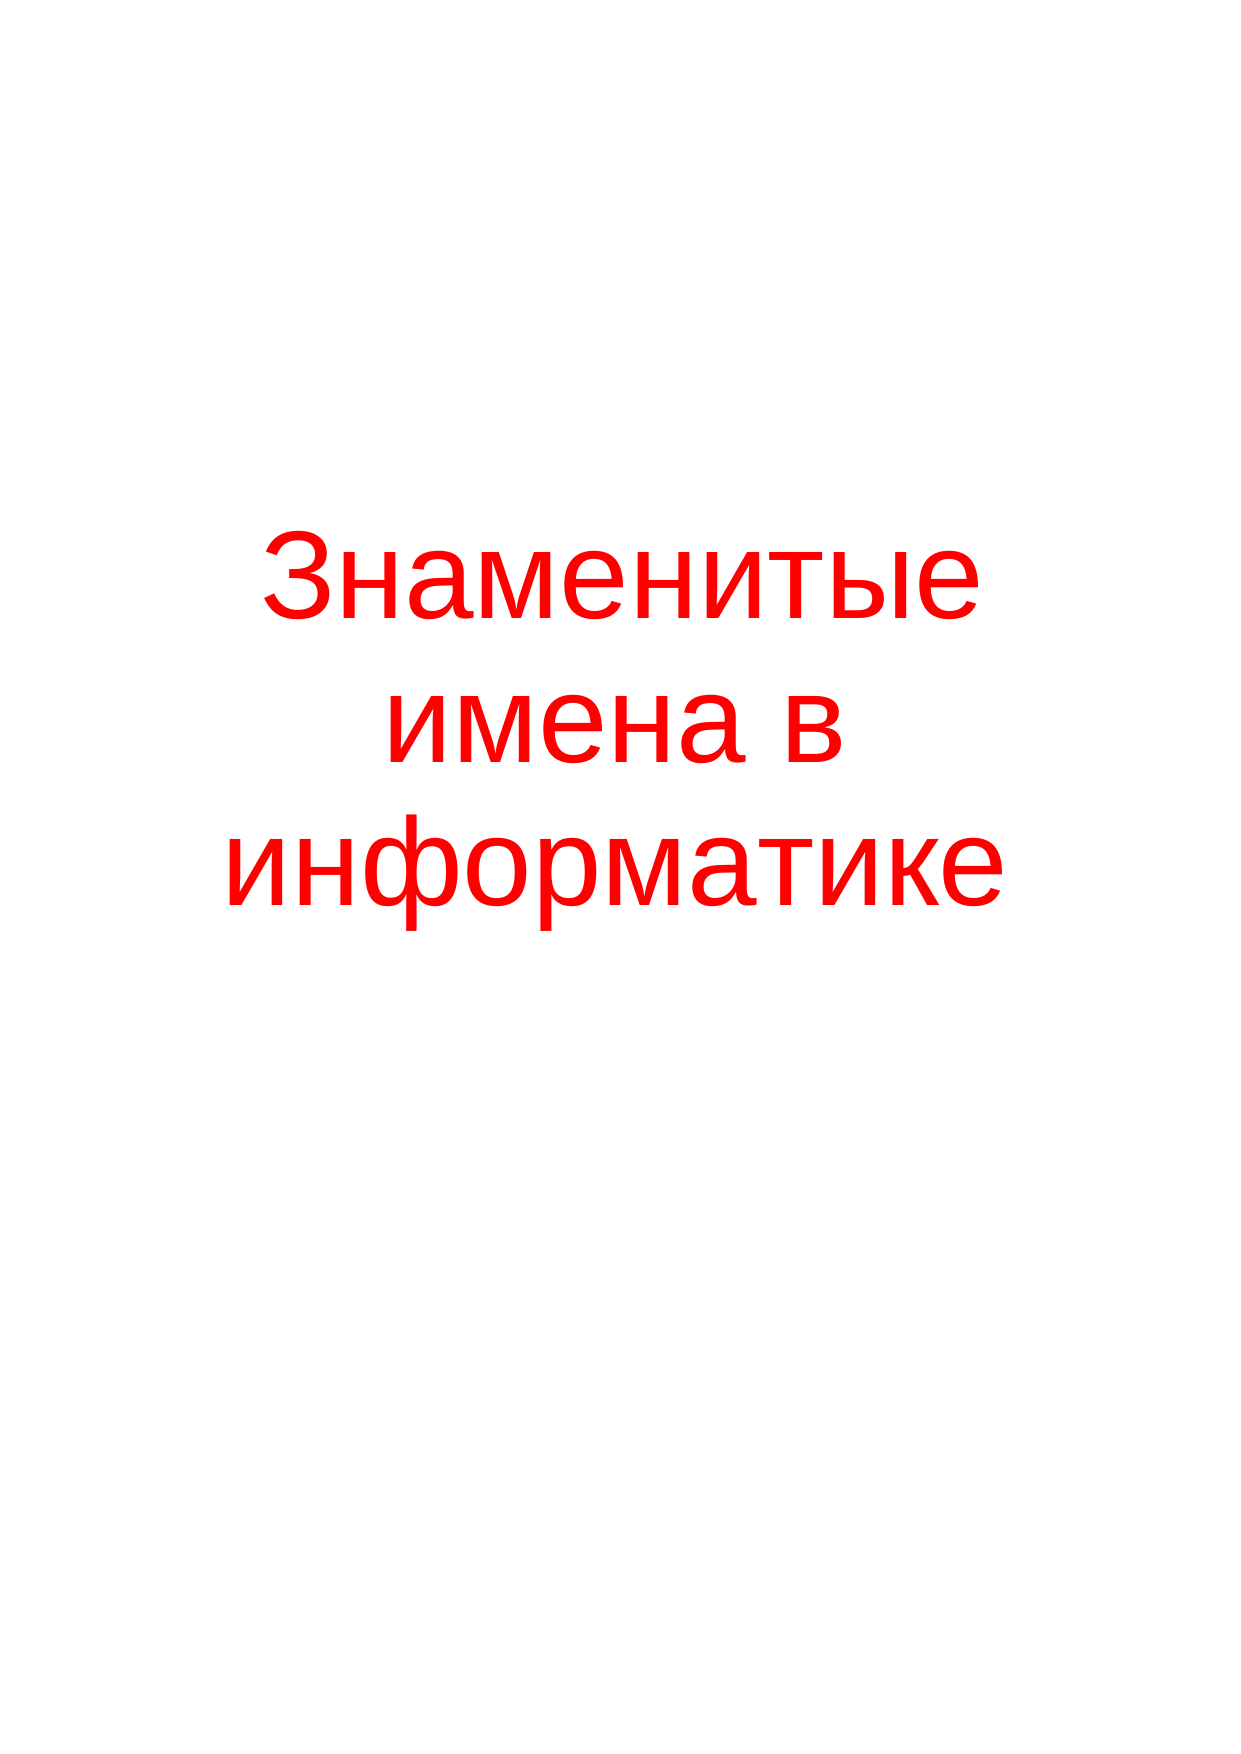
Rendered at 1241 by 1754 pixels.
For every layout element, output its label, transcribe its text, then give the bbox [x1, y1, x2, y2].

subtitle Знаменитые имена в информатике [135, 501, 1094, 932]
